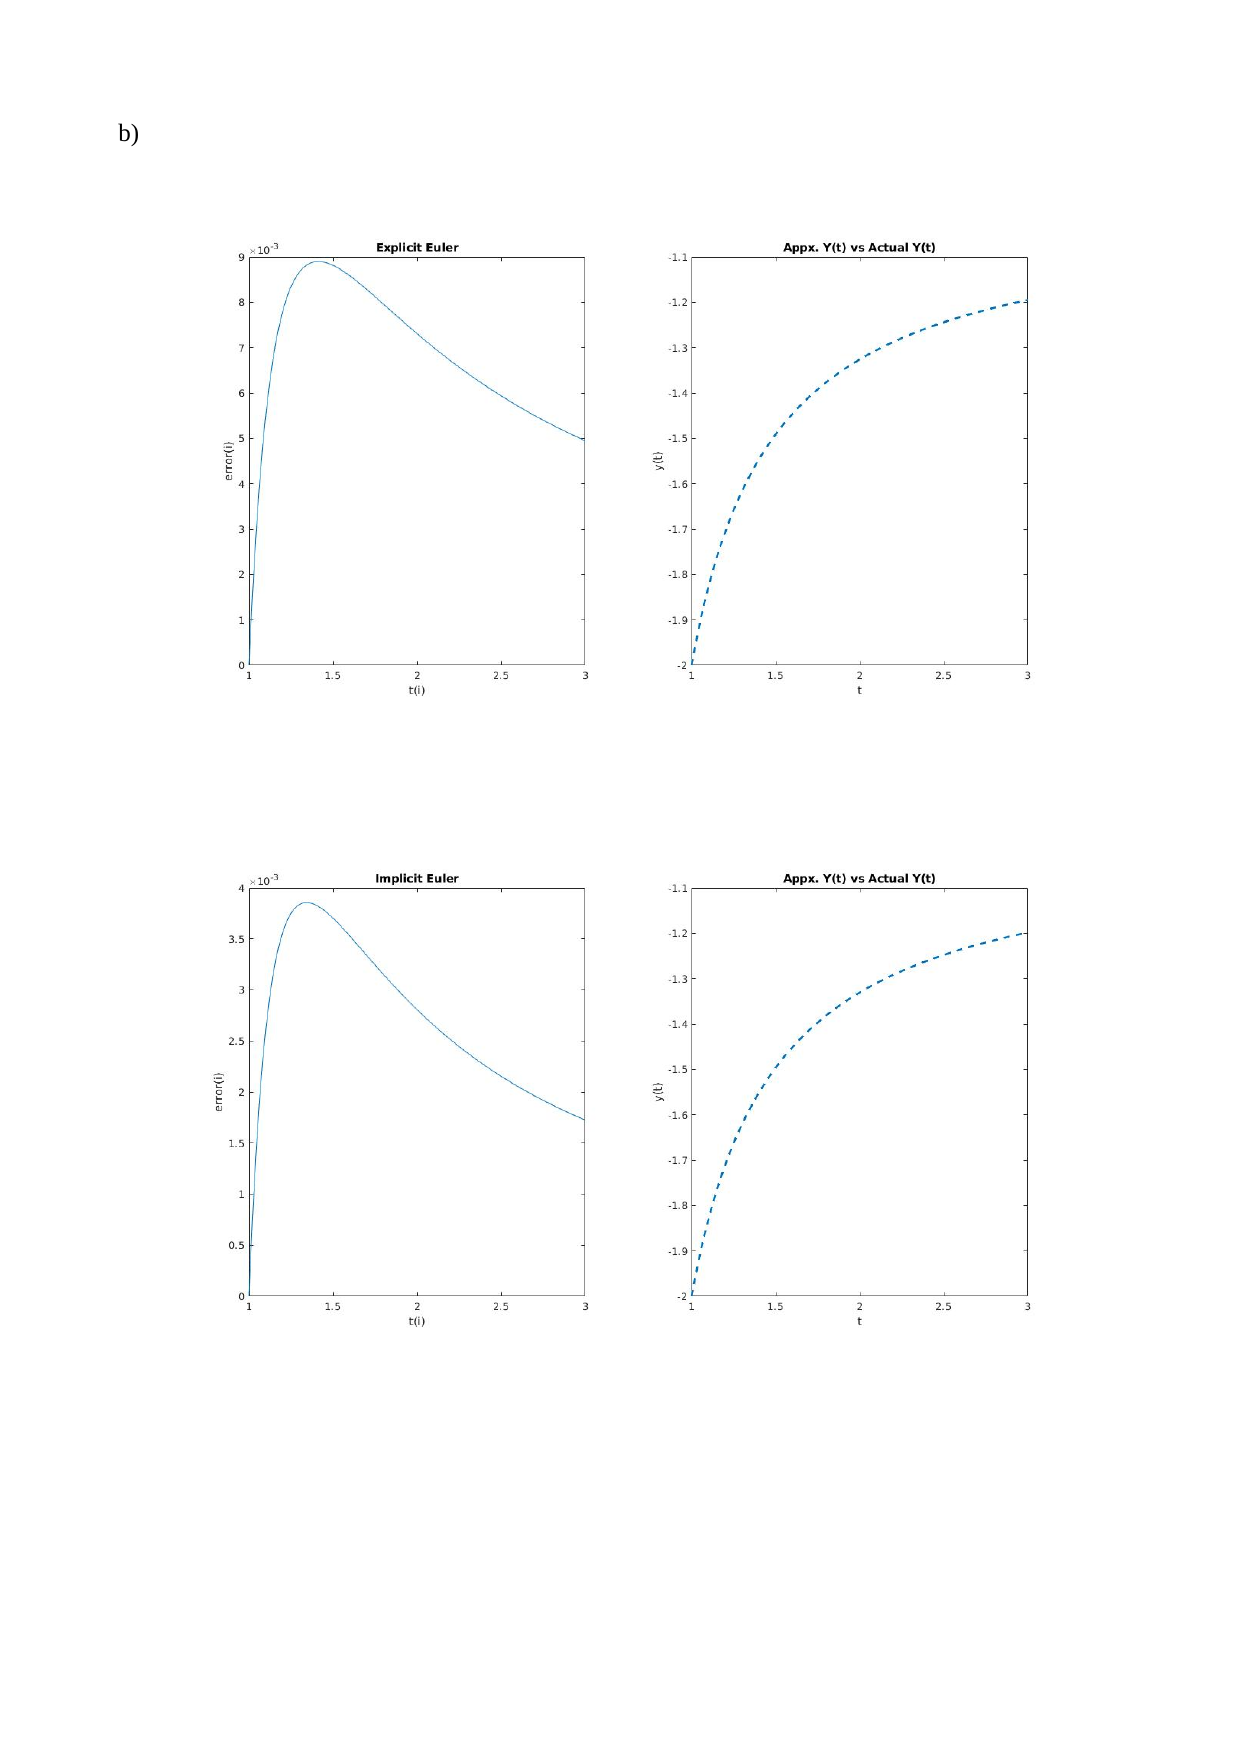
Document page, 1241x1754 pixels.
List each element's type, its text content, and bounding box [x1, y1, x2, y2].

picture [118, 220, 1123, 720]
picture [118, 850, 1123, 1351]
text b) [118, 118, 1122, 147]
